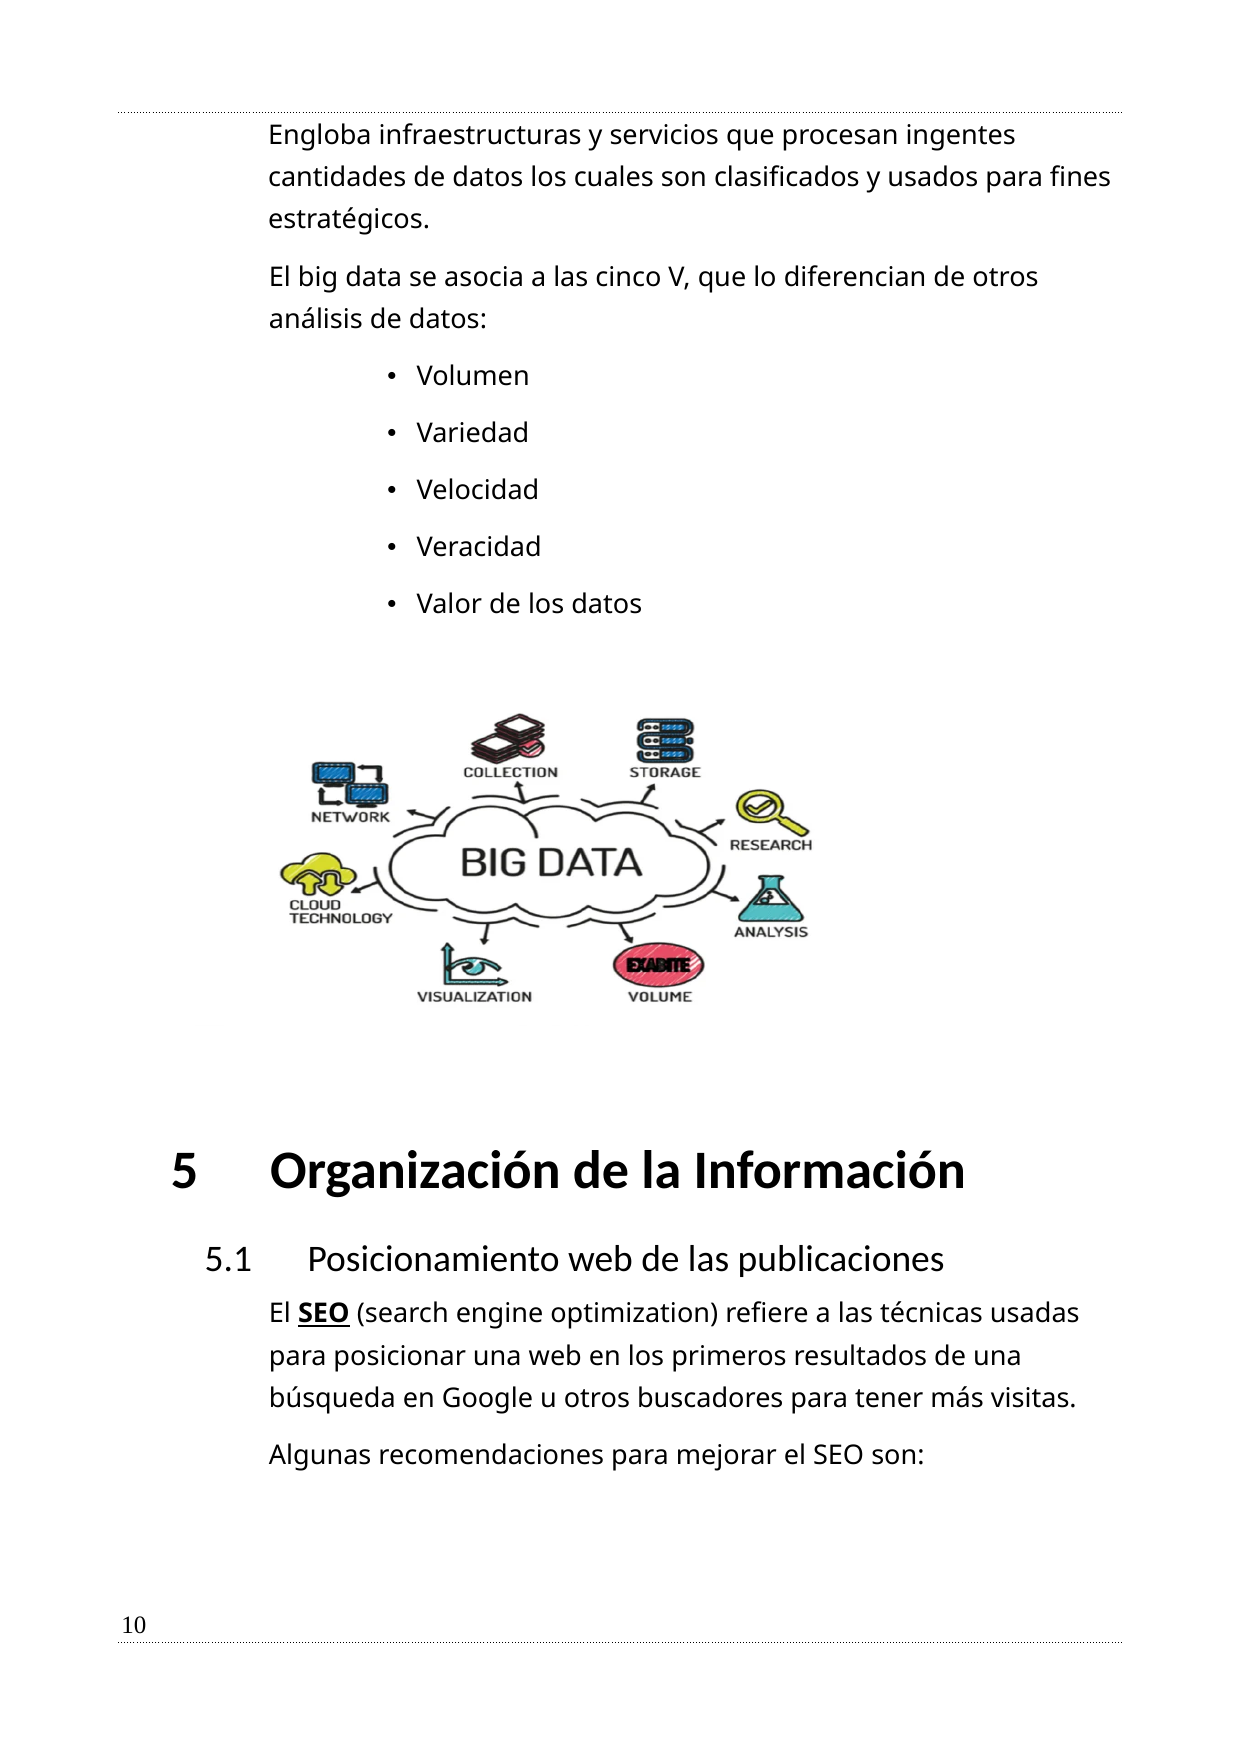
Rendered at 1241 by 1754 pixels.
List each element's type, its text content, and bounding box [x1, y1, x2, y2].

list Velocidad [416, 470, 1119, 507]
list Variedad [416, 413, 1119, 450]
text Engloba infraestructuras y servicios que procesan ingentes cantidades de datos los cuales son clasificados y usados para fines estratégicos. [268, 115, 1119, 237]
list Veracidad [416, 527, 1119, 564]
list Valor de los datos [416, 584, 1119, 621]
picture [194, 698, 895, 1026]
subtitle Posicionamiento web de las publicaciones [196, 1235, 1119, 1281]
text Algunas recomendaciones para mejorar el SEO son: [269, 1435, 1119, 1472]
text El big data se asocia a las cinco V, que lo diferencian de otros análisis de datos: [269, 257, 1119, 336]
subtitle Organización de la Información [158, 1136, 1119, 1202]
text El SEO (search engine optimization) refiere a las técnicas usadas para posicionar una web en los primeros resultados de una búsqueda en Google u otros buscadores para tener más visitas. [269, 1294, 1119, 1415]
list Volumen [416, 356, 1119, 393]
